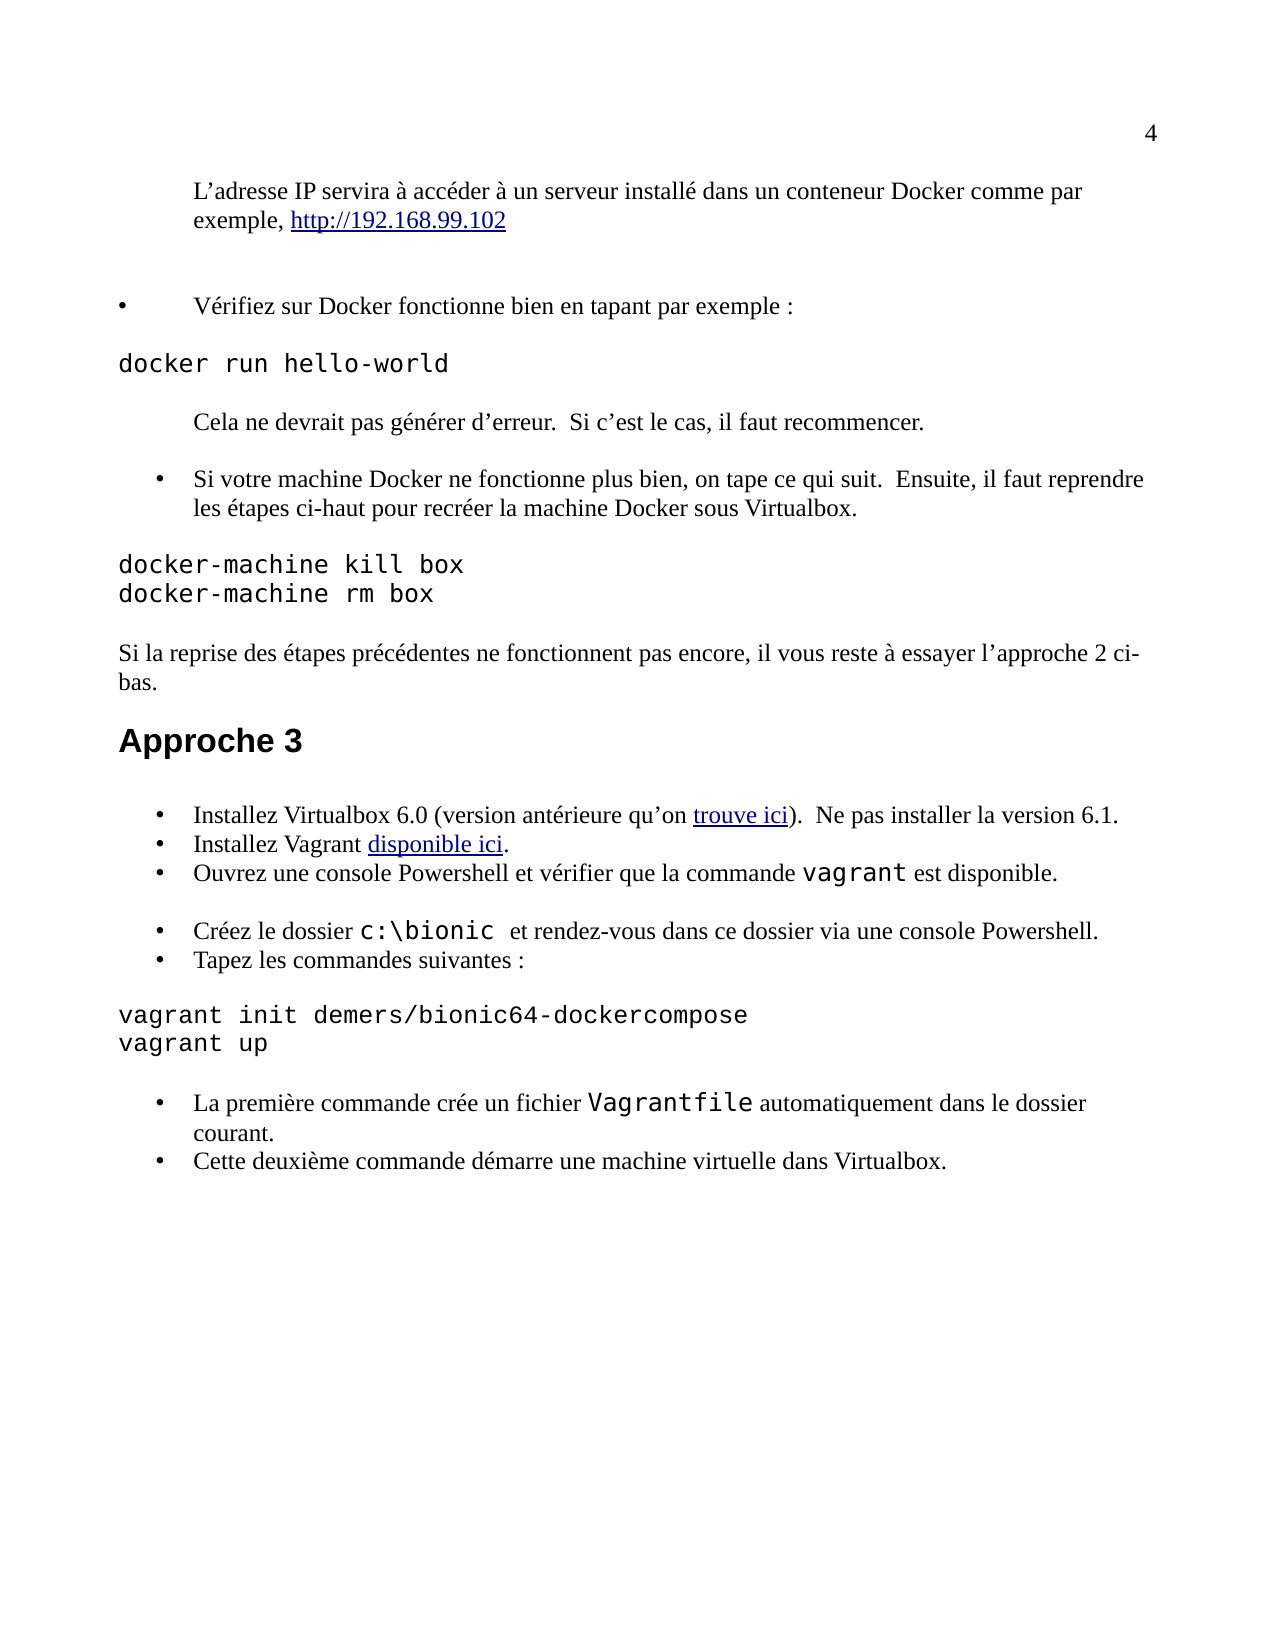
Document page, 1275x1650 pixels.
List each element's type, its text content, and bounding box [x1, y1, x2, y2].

list Installez Vagrant disponible ici. [156, 829, 1157, 858]
list Créez le dossier c:\bionic et rendez-vous dans ce dossier via une console Powershell. [156, 916, 1157, 945]
list L’adresse IP servira à accéder à un serveur installé dans un conteneur Docker comme par exemple, http://192.168.99.102 [156, 176, 1157, 234]
list Cette deuxième commande démarre une machine virtuelle dans Virtualbox. [156, 1146, 1157, 1175]
list docker run hello-world [118, 349, 1157, 378]
list Si votre machine Docker ne fonctionne plus bien, on tape ce qui suit. Ensuite, il faut reprendre les étapes ci-haut pour recréer la machine Docker sous Virtualbox. [156, 464, 1157, 522]
text vagrant up [118, 1031, 1157, 1059]
text vagrant init demers/bionic64-dockercompose [118, 1002, 1157, 1031]
list La première commande crée un fichier Vagrantfile automatiquement dans le dossier courant. [156, 1088, 1157, 1146]
list Tapez les commandes suivantes : [156, 945, 1157, 974]
list Vérifiez sur Docker fonctionne bien en tapant par exemple : [118, 291, 1157, 320]
subtitle Approche 3 [118, 721, 1157, 759]
text Cela ne devrait pas générer d’erreur. Si c’est le cas, il faut recommencer. [118, 407, 1157, 436]
text docker-machine kill box [118, 551, 1157, 580]
list Ouvrez une console Powershell et vérifier que la commande vagrant est disponible. [156, 858, 1157, 887]
list Installez Virtualbox 6.0 (version antérieure qu’on trouve ici). Ne pas installer la version 6.1. [156, 800, 1157, 829]
text Si la reprise des étapes précédentes ne fonctionnent pas encore, il vous reste à essayer l’approche 2 ci-bas. [118, 638, 1157, 696]
text docker-machine rm box [118, 580, 1157, 609]
